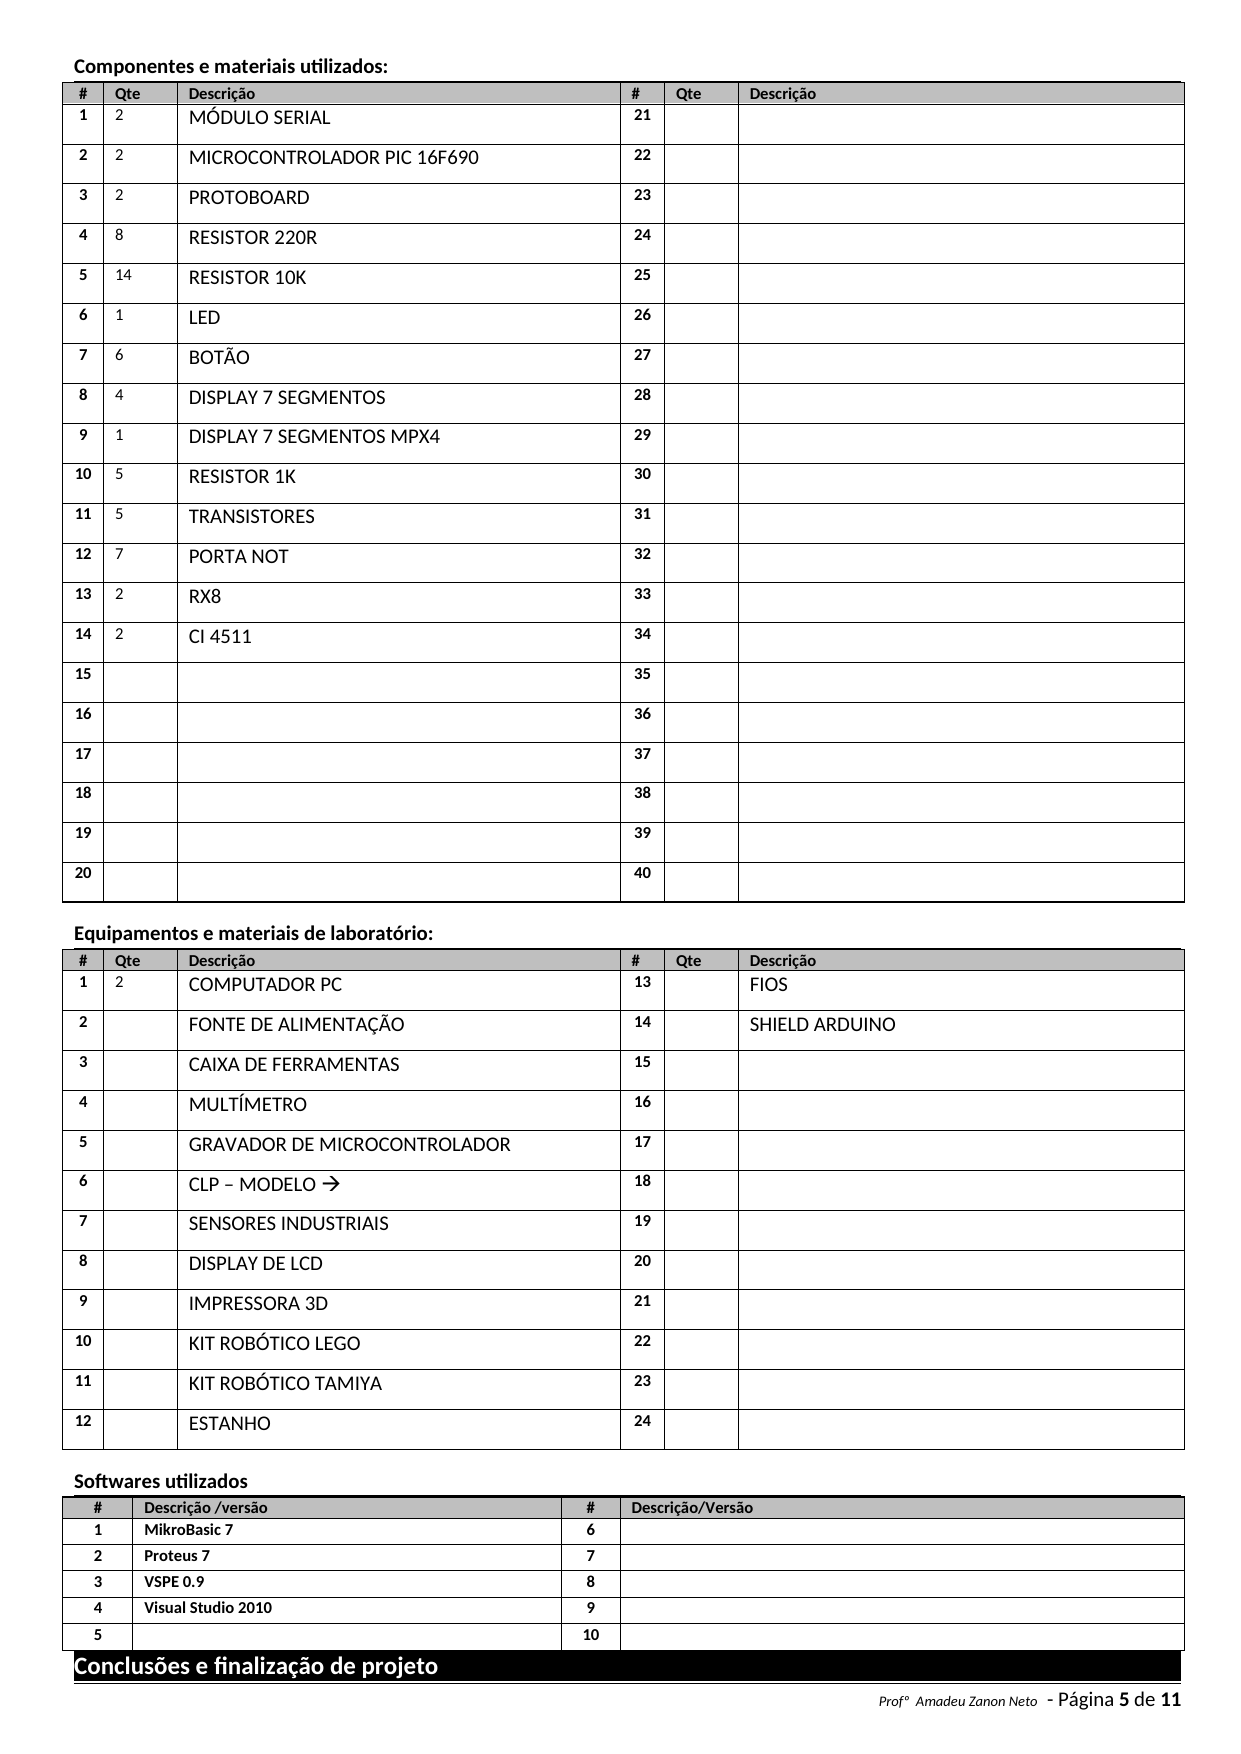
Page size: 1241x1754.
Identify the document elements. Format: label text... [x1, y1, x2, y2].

table_cell CI 4511 [178, 623, 620, 662]
table_cell 5 [63, 264, 103, 303]
table_cell 7 [63, 1211, 103, 1249]
table_cell MICROCONTROLADOR PIC 16F690 [178, 145, 620, 183]
table_cell 2 [104, 971, 177, 1010]
table_cell 32 [621, 544, 664, 582]
table_cell [739, 1370, 1184, 1409]
table_cell 19 [621, 1211, 664, 1249]
table_cell 31 [621, 504, 664, 542]
table_cell 15 [621, 1051, 664, 1090]
table_cell 1 [63, 1519, 132, 1544]
table_cell [621, 1519, 1184, 1544]
table_cell [665, 105, 738, 143]
table_cell 14 [63, 623, 103, 662]
table_cell [665, 1051, 738, 1090]
table_cell RESISTOR 1K [178, 464, 620, 502]
table_header Qte [665, 950, 738, 970]
table_cell [178, 743, 620, 782]
table_cell [133, 1624, 561, 1649]
table_cell 2 [63, 1545, 132, 1570]
table_cell 39 [621, 823, 664, 862]
table_cell [665, 464, 738, 502]
table_cell 8 [562, 1571, 620, 1597]
table_cell [665, 1011, 738, 1050]
table_cell FONTE DE ALIMENTAÇÃO [178, 1011, 620, 1050]
table_cell [739, 1091, 1184, 1130]
table_header # [63, 1498, 132, 1518]
table_cell 12 [63, 1410, 103, 1449]
table_cell 16 [63, 703, 103, 742]
table_cell [621, 1624, 1184, 1649]
table_cell 16 [621, 1091, 664, 1130]
table_cell [739, 1290, 1184, 1329]
table_cell 21 [621, 1290, 664, 1329]
table_header Descrição [178, 83, 620, 103]
table_cell [665, 1370, 738, 1409]
table_cell 1 [63, 971, 103, 1010]
table_header Descrição [178, 950, 620, 970]
table_cell 18 [621, 1171, 664, 1209]
table_cell [665, 344, 738, 383]
table_cell [739, 184, 1184, 223]
table_cell 40 [621, 863, 664, 901]
table_cell CAIXA DE FERRAMENTAS [178, 1051, 620, 1090]
table_cell [665, 544, 738, 582]
table_cell KIT ROBÓTICO LEGO [178, 1330, 620, 1369]
table_cell 28 [621, 384, 664, 423]
table_cell 9 [63, 1290, 103, 1329]
table_cell 8 [63, 384, 103, 423]
table_cell [178, 823, 620, 862]
table_cell [104, 1330, 177, 1369]
table_cell 33 [621, 583, 664, 622]
table_cell 21 [621, 105, 664, 143]
table_cell 1 [63, 105, 103, 143]
table_cell [621, 1545, 1184, 1570]
table_cell [665, 823, 738, 862]
table_cell [665, 971, 738, 1010]
table_cell FIOS [739, 971, 1184, 1010]
table_cell 34 [621, 623, 664, 662]
table_cell ESTANHO [178, 1410, 620, 1449]
table_cell 20 [621, 1251, 664, 1289]
table_cell 2 [104, 184, 177, 223]
table_cell 12 [63, 544, 103, 582]
table_cell [739, 504, 1184, 542]
table_cell 6 [562, 1519, 620, 1544]
table_header Qte [104, 83, 177, 103]
table_cell 5 [63, 1131, 103, 1170]
table_cell [739, 743, 1184, 782]
table_cell 5 [104, 504, 177, 542]
table_cell [739, 863, 1184, 901]
table_cell [665, 623, 738, 662]
table_cell RESISTOR 220R [178, 224, 620, 263]
table_cell [621, 1598, 1184, 1623]
table_cell 25 [621, 264, 664, 303]
table_cell RX8 [178, 583, 620, 622]
table_header Qte [665, 83, 738, 103]
table_cell [104, 1290, 177, 1329]
table_cell [665, 184, 738, 223]
table_cell 7 [562, 1545, 620, 1570]
table_cell [739, 264, 1184, 303]
table_cell SHIELD ARDUINO [739, 1011, 1184, 1050]
table_cell [104, 783, 177, 822]
table_cell [739, 583, 1184, 622]
table_cell 38 [621, 783, 664, 822]
table_cell [178, 663, 620, 702]
table_cell [739, 1131, 1184, 1170]
table_cell [104, 1011, 177, 1050]
table_cell [739, 544, 1184, 582]
table_cell [739, 703, 1184, 742]
table_cell 7 [63, 344, 103, 383]
table_cell [739, 304, 1184, 343]
table_cell [665, 1410, 738, 1449]
text Equipamentos e materiais de laboratório: [74, 920, 1181, 948]
table_cell 27 [621, 344, 664, 383]
table_cell 24 [621, 224, 664, 263]
table_cell GRAVADOR DE MICROCONTROLADOR [178, 1131, 620, 1170]
table_cell 13 [621, 971, 664, 1010]
table_cell [665, 863, 738, 901]
table_cell [739, 145, 1184, 183]
table_cell [665, 384, 738, 423]
table_cell 26 [621, 304, 664, 343]
table_header Qte [104, 950, 177, 970]
table_cell [104, 1051, 177, 1090]
table_cell DISPLAY 7 SEGMENTOS [178, 384, 620, 423]
table_cell 5 [104, 464, 177, 502]
table_cell 4 [63, 1598, 132, 1623]
table_cell [104, 1211, 177, 1249]
table_cell Visual Studio 2010 [133, 1598, 561, 1623]
table_cell [739, 384, 1184, 423]
table_cell [739, 1051, 1184, 1090]
table_cell 15 [63, 663, 103, 702]
table_cell PORTA NOT [178, 544, 620, 582]
table_cell [739, 1211, 1184, 1249]
table_cell 37 [621, 743, 664, 782]
table_cell 8 [63, 1251, 103, 1289]
text Conclusões e finalização de projeto [74, 1651, 1181, 1681]
table_cell 3 [63, 1051, 103, 1090]
table_cell 11 [63, 504, 103, 542]
table_cell 6 [104, 344, 177, 383]
table_cell [739, 224, 1184, 263]
table_cell 22 [621, 145, 664, 183]
table_cell 17 [621, 1131, 664, 1170]
table_cell [739, 424, 1184, 463]
table_cell 11 [63, 1370, 103, 1409]
table_cell [665, 1251, 738, 1289]
table_cell DISPLAY DE LCD [178, 1251, 620, 1289]
table_header Descrição [739, 83, 1184, 103]
table_cell 5 [63, 1624, 132, 1649]
table_cell [665, 583, 738, 622]
table_cell [104, 1131, 177, 1170]
table_cell 1 [104, 424, 177, 463]
table_cell 29 [621, 424, 664, 463]
table_cell [665, 504, 738, 542]
table_cell 2 [63, 1011, 103, 1050]
table_cell [739, 105, 1184, 143]
table_cell 2 [104, 583, 177, 622]
table_cell RESISTOR 10K [178, 264, 620, 303]
table_cell [665, 1290, 738, 1329]
table_header Descrição [739, 950, 1184, 970]
table_cell 23 [621, 1370, 664, 1409]
table_cell [665, 743, 738, 782]
table_header # [621, 83, 664, 103]
table_cell [178, 783, 620, 822]
table_cell DISPLAY 7 SEGMENTOS MPX4 [178, 424, 620, 463]
table_cell [665, 663, 738, 702]
table_cell 1 [104, 304, 177, 343]
table_cell 20 [63, 863, 103, 901]
table_cell [665, 1091, 738, 1130]
table_cell 6 [63, 304, 103, 343]
table_cell [178, 863, 620, 901]
table_cell MÓDULO SERIAL [178, 105, 620, 143]
text Softwares utilizados [74, 1468, 1181, 1495]
table_cell CLP – MODELO  [178, 1171, 620, 1209]
table_cell [739, 344, 1184, 383]
table_cell [104, 743, 177, 782]
table_cell 2 [63, 145, 103, 183]
table_cell 4 [63, 1091, 103, 1130]
table_cell KIT ROBÓTICO TAMIYA [178, 1370, 620, 1409]
table_cell BOTÃO [178, 344, 620, 383]
table_cell [739, 1171, 1184, 1209]
table_cell COMPUTADOR PC [178, 971, 620, 1010]
table_cell [104, 1171, 177, 1209]
table_cell [665, 1330, 738, 1369]
table_cell 9 [562, 1598, 620, 1623]
table_cell [739, 823, 1184, 862]
table_header # [63, 950, 103, 970]
table_cell PROTOBOARD [178, 184, 620, 223]
table_cell IMPRESSORA 3D [178, 1290, 620, 1329]
table_cell 3 [63, 184, 103, 223]
table_header # [621, 950, 664, 970]
table_cell Proteus 7 [133, 1545, 561, 1570]
table_cell 6 [63, 1171, 103, 1209]
text Componentes e materiais utilizados: [74, 54, 1181, 81]
table_cell [739, 464, 1184, 502]
table_cell 22 [621, 1330, 664, 1369]
table_cell 17 [63, 743, 103, 782]
table_cell [104, 703, 177, 742]
table_cell [665, 145, 738, 183]
table_header # [562, 1498, 620, 1518]
table_cell [665, 1131, 738, 1170]
table_cell [104, 663, 177, 702]
table_header Descrição /versão [133, 1498, 561, 1518]
table_cell [739, 663, 1184, 702]
table_cell 23 [621, 184, 664, 223]
table_cell 7 [104, 544, 177, 582]
table_cell [104, 823, 177, 862]
table_cell 14 [104, 264, 177, 303]
table_cell [665, 424, 738, 463]
table_header # [63, 83, 103, 103]
table_cell 10 [562, 1624, 620, 1649]
table_cell [665, 304, 738, 343]
table_cell [178, 703, 620, 742]
table_cell [104, 863, 177, 901]
table_cell 18 [63, 783, 103, 822]
table_cell 9 [63, 424, 103, 463]
table_cell 4 [104, 384, 177, 423]
table_cell MULTÍMETRO [178, 1091, 620, 1130]
table_cell SENSORES INDUSTRIAIS [178, 1211, 620, 1249]
table_cell 2 [104, 145, 177, 183]
table_cell 10 [63, 464, 103, 502]
table_cell LED [178, 304, 620, 343]
table_cell 10 [63, 1330, 103, 1369]
table_cell MikroBasic 7 [133, 1519, 561, 1544]
table_cell 35 [621, 663, 664, 702]
table_cell 8 [104, 224, 177, 263]
table_cell [665, 1171, 738, 1209]
table_cell [739, 1330, 1184, 1369]
table_cell TRANSISTORES [178, 504, 620, 542]
table_cell [739, 783, 1184, 822]
table_cell [621, 1571, 1184, 1597]
table_header Descrição/Versão [621, 1498, 1184, 1518]
table_cell [665, 264, 738, 303]
table_cell 2 [104, 623, 177, 662]
table_cell [104, 1251, 177, 1289]
table_cell [665, 703, 738, 742]
table_cell [104, 1370, 177, 1409]
table_cell 24 [621, 1410, 664, 1449]
table_cell 19 [63, 823, 103, 862]
table_cell 36 [621, 703, 664, 742]
table_cell [665, 224, 738, 263]
table_cell VSPE 0.9 [133, 1571, 561, 1597]
table_cell 30 [621, 464, 664, 502]
table_cell [104, 1091, 177, 1130]
table_cell 4 [63, 224, 103, 263]
table_cell 2 [104, 105, 177, 143]
table_cell [665, 1211, 738, 1249]
table_cell [739, 623, 1184, 662]
table_cell 13 [63, 583, 103, 622]
table_cell 3 [63, 1571, 132, 1597]
table_cell [739, 1251, 1184, 1289]
table_cell [739, 1410, 1184, 1449]
table_cell 14 [621, 1011, 664, 1050]
table_cell [665, 783, 738, 822]
table_cell [104, 1410, 177, 1449]
